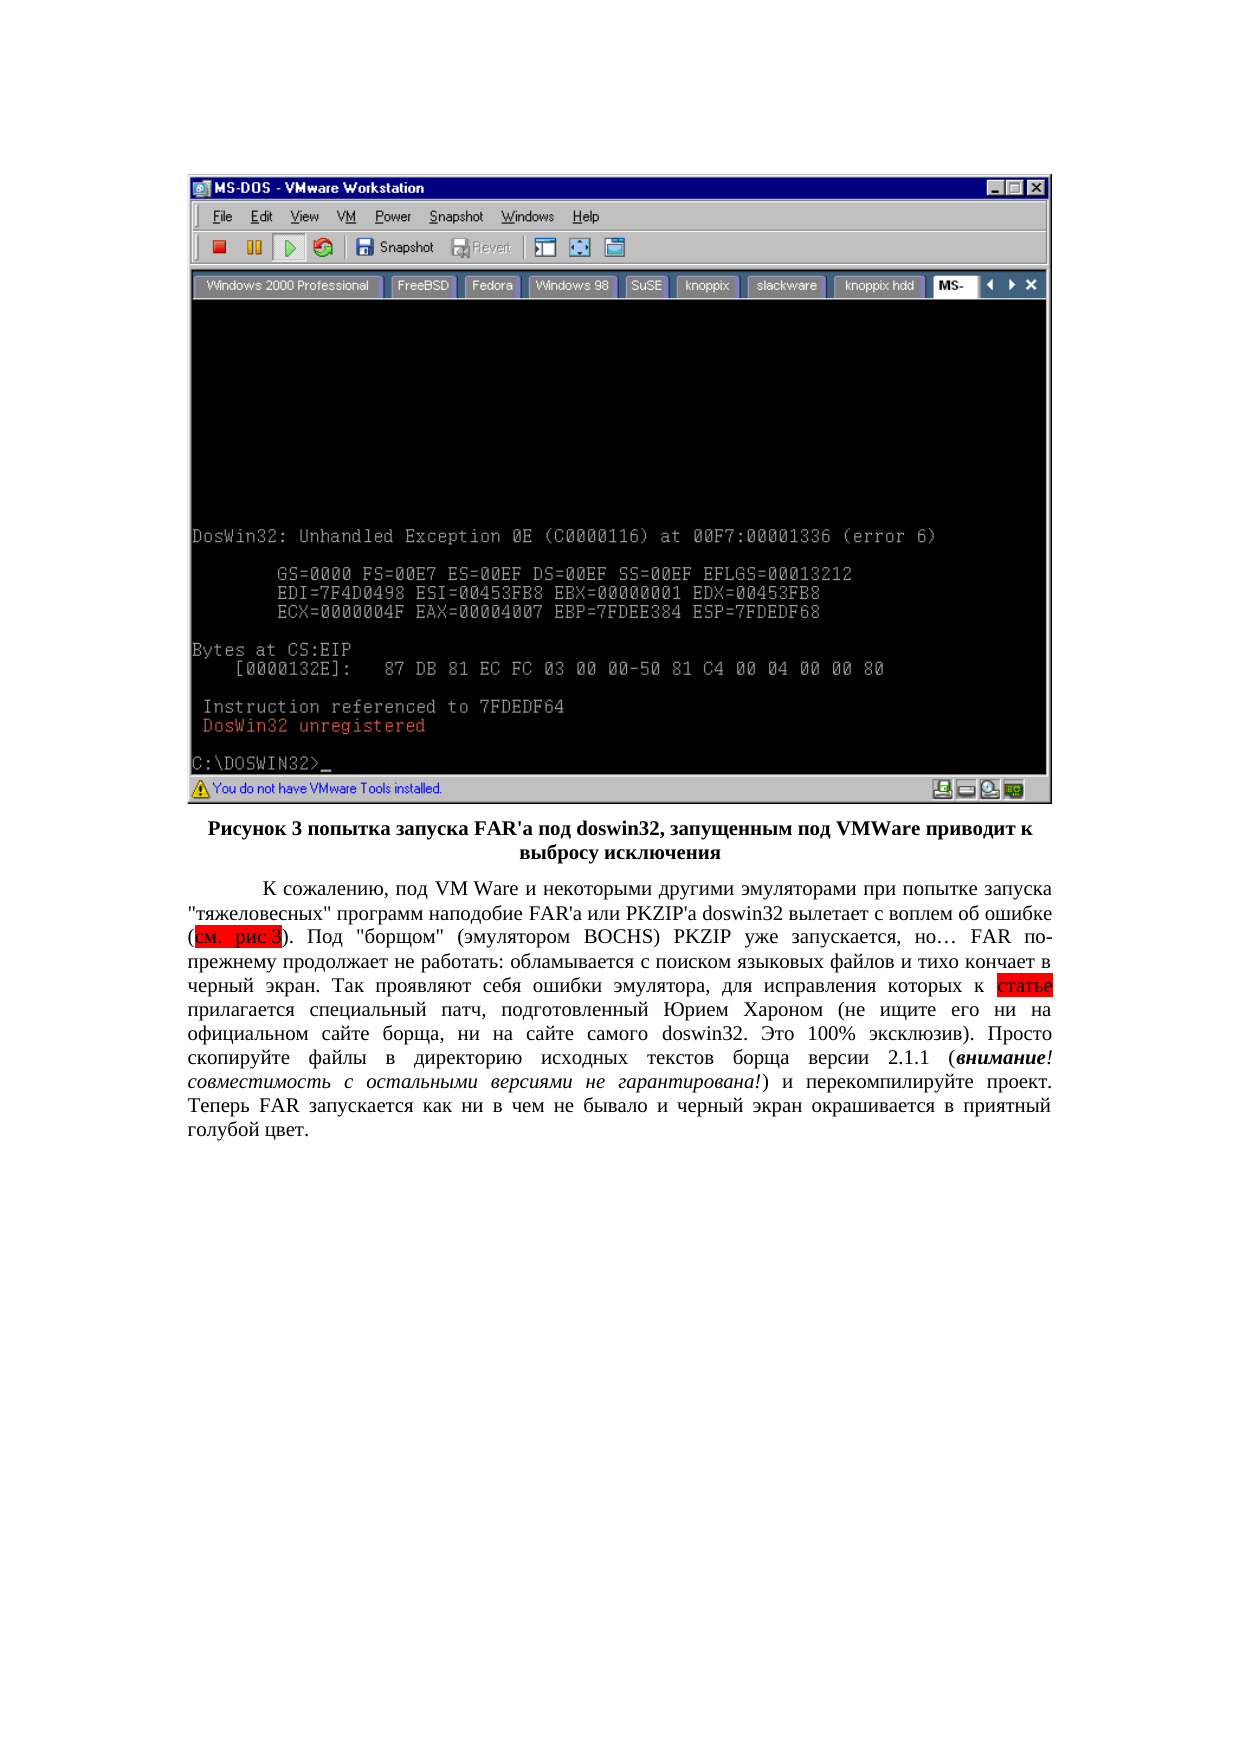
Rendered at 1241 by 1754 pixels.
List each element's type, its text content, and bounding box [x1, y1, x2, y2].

picture [187, 174, 1052, 804]
text К сожалению, под VM Ware и некоторыми другими эмуляторами при попытке запуска "тяжеловесных" программ наподобие FAR'а или PKZIP'а doswin32 вылетает с воплем об ошибке (см. рис 3). Под "борщом" (эмулятором BOCHS) PKZIP уже запускается, но… FAR по-прежнему продолжает не работать: обламывается с поиском языковых файлов и тихо кончает в черный экран. Так проявляют себя ошибки эмулятора, для исправления которых к статье прилагается специальный патч, подготовленный Юрием Хароном (не ищите его ни на официальном сайте борща, ни на сайте самого doswin32. Это 100% эксклюзив). Просто скопируйте файлы в директорию исходных текстов борща версии 2.1.1 (внимание! совместимость с остальными версиями не гарантирована!) и перекомпилируйте проект. Теперь FAR запускается как ни в чем не бывало и черный экран окрашивается в приятный голубой цвет. [187, 876, 1053, 1141]
text Рисунок 3 попытка запуска FAR'а под doswin32, запущенным под VMWare приводит к выбросу исключения [187, 816, 1053, 864]
